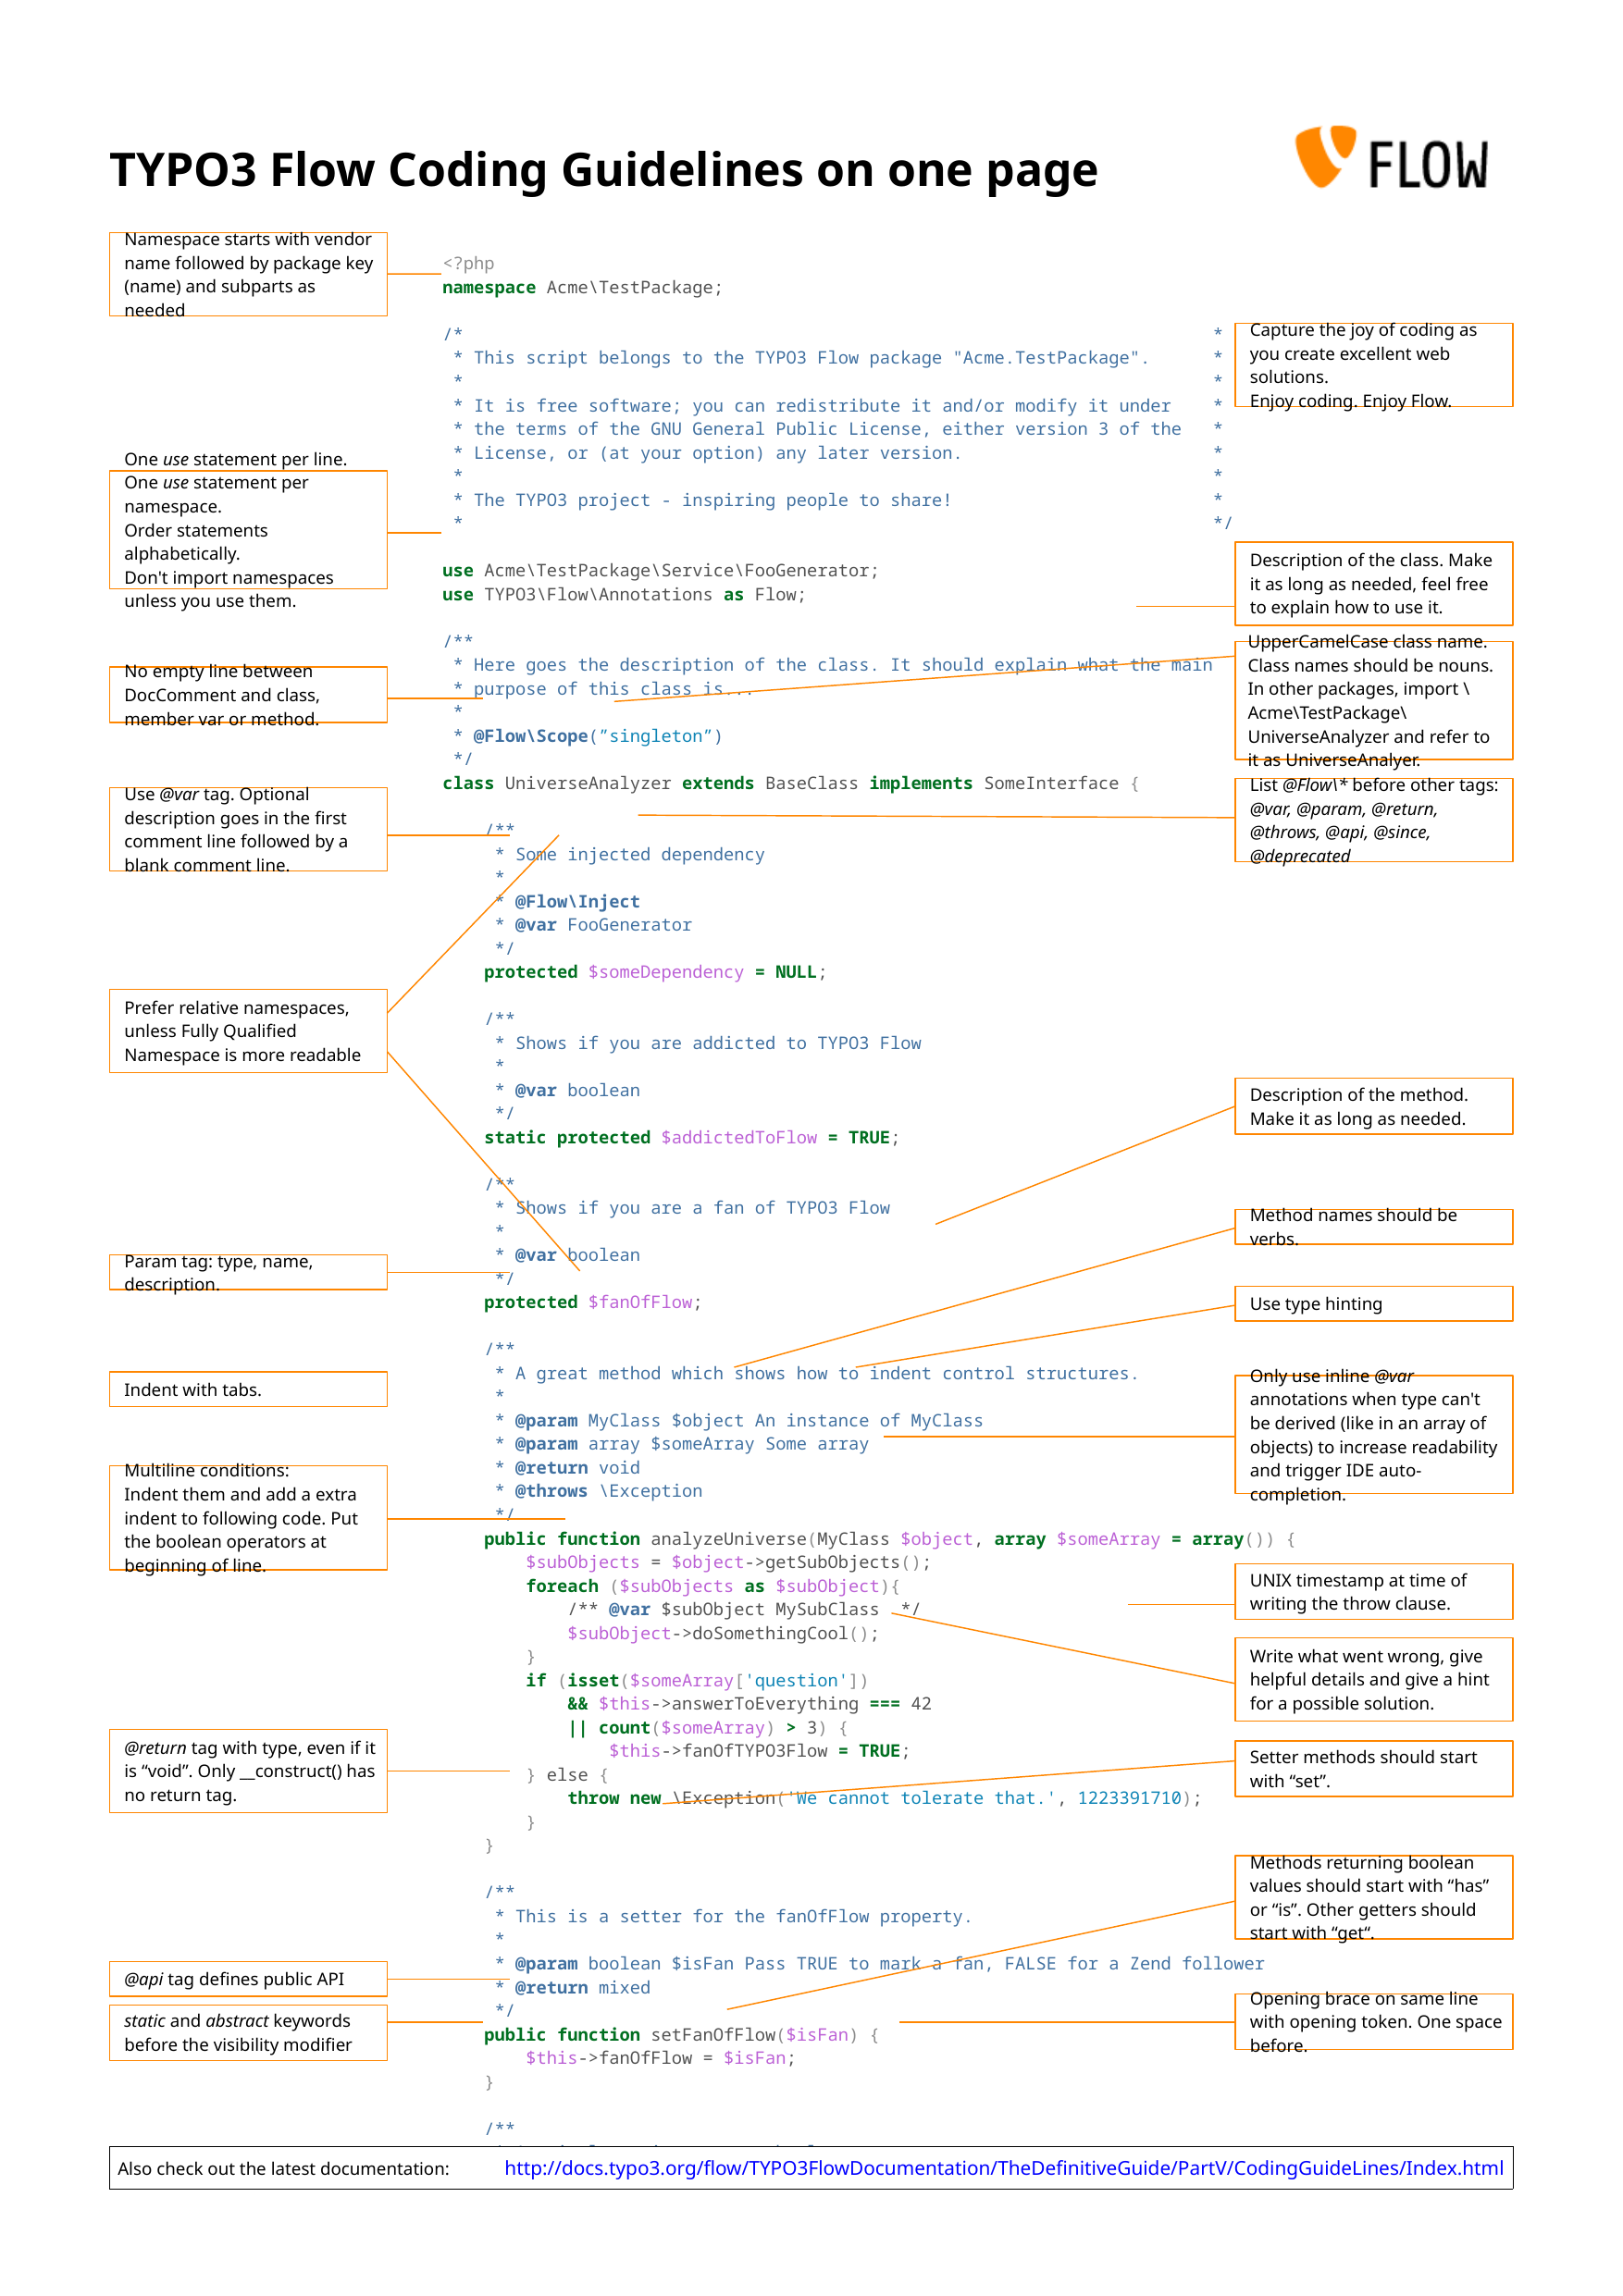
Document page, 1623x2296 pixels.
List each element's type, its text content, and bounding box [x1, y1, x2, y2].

text */ [1258, 1114, 1262, 1125]
text * @return void [442, 1455, 1234, 1479]
text */ [442, 1502, 1512, 1526]
text * @Flow\Inject [442, 889, 504, 912]
text * Here goes the description of the class. It should explain what the main [1236, 653, 1512, 676]
text * [442, 1385, 1234, 1408]
text * This is a setter for the fanOfFlow property. [1236, 1904, 1512, 1928]
text * [1360, 1928, 1512, 1938]
text } else { [1236, 1762, 1512, 1786]
text } else { [917, 1762, 1234, 1786]
text use Acme\TestPackage\Service\FooGenerator; [1236, 558, 1512, 582]
text $subObject->doSomethingCool(); [442, 1621, 1033, 1644]
text * Shows if you are a fan of TYPO3 Flow [953, 1196, 1512, 1219]
text throw new \Exception('We cannot tolerate that.', 1223391710); [442, 1786, 1512, 1809]
text * Some injected dependency [1236, 842, 1512, 861]
text * Here goes the description of the class. It should explain what the main [442, 653, 1234, 676]
text */ [1344, 1117, 1349, 1124]
text || count($someArray) > 3) { [442, 1715, 1512, 1738]
text $this->fanOfTYPO3Flow = TRUE; [442, 1738, 1512, 1762]
text * purpose of this class is... [442, 676, 938, 700]
text use Acme\TestPackage\Service\FooGenerator; [442, 558, 1234, 582]
text $subObjects = $object->getSubObjects(); [442, 1549, 1512, 1574]
text * @throws \Exception [1287, 1494, 1512, 1502]
text * @param array $someArray Some array [442, 1432, 1234, 1455]
text * @return mixed [442, 1975, 881, 1998]
text * The TYPO3 project - inspiring people to share! * [442, 488, 1512, 511]
text * Shows if you are a fan of TYPO3 Flow [1312, 1210, 1387, 1219]
text * @var boolean [1104, 1243, 1512, 1266]
text } [1049, 1644, 1234, 1668]
text /** [1011, 1172, 1512, 1196]
text if (isset($someArray['question']) [1236, 1668, 1512, 1691]
text use TYPO3\Flow\Annotations as Flow; [442, 582, 1234, 605]
text } [1236, 1644, 1512, 1668]
text && $this->answerToEverything === 42 [1236, 1691, 1512, 1715]
text */ [442, 1117, 450, 1125]
text * [1010, 1928, 1512, 1951]
text namespace Acme\TestPackage; [442, 275, 1512, 299]
text class UniverseAnalyzer extends BaseClass implements SomeInterface { [442, 771, 1512, 795]
text * */ [442, 511, 1512, 535]
text * [1260, 1928, 1282, 1938]
text * Some injected dependency [532, 842, 1282, 865]
text * * [1236, 369, 1512, 393]
text /** [442, 2117, 1512, 2140]
text } [442, 1809, 1512, 1833]
text */ [1252, 1115, 1257, 1125]
text */ [1432, 1117, 1438, 1125]
text */ [442, 1998, 1234, 2022]
text * Here goes the description of the class. It should explain what the main [983, 658, 1234, 676]
text * [1277, 1931, 1282, 1938]
text * [1236, 1928, 1259, 1938]
text * @var boolean [1236, 1079, 1512, 1102]
text } [442, 1833, 1512, 1857]
text protected $fanOfFlow; [1236, 1290, 1512, 1314]
text * the terms of the GNU General Public License, either version 3 of the * [442, 416, 1512, 440]
text */ [1454, 1117, 1459, 1125]
text */ [1252, 1998, 1260, 2004]
text * [442, 1928, 1102, 1951]
text /* * [442, 322, 1512, 346]
text * purpose of this class is... [653, 676, 1234, 700]
text /** [442, 1881, 1234, 1904]
text /** [495, 1172, 1063, 1196]
text */ [442, 747, 1512, 771]
text * A great method which shows how to indent control structures. [442, 1361, 1512, 1385]
text * As simple as it gets – a boolean getter. [442, 2140, 1512, 2146]
text * @param MyClass $object An instance of MyClass [1236, 1408, 1512, 1432]
text protected $fanOfFlow; [442, 1290, 1004, 1314]
text use TYPO3\Flow\Annotations as Flow; [1236, 582, 1512, 605]
text */ [442, 1266, 1091, 1290]
text [442, 912, 482, 936]
text * [537, 1219, 1234, 1243]
text * * [442, 369, 1234, 393]
text * @var boolean [558, 1243, 1174, 1266]
text /** [1236, 818, 1512, 842]
text [1017, 1266, 1512, 1290]
text * @var boolean [442, 1243, 574, 1266]
text } else { [442, 1762, 1196, 1786]
text * [1283, 1928, 1312, 1938]
text * purpose of this class is... [1236, 676, 1512, 700]
text * [1236, 1219, 1512, 1243]
text * @Flow\Scope(”singleton”) [1236, 723, 1512, 747]
text public function analyzeUniverse(MyClass $object, array $someArray = array()) { [442, 1526, 1512, 1549]
text * [1319, 1928, 1359, 1938]
text /** [442, 1172, 512, 1196]
text * License, or (at your option) any later version. * [442, 440, 1512, 463]
text Also check out the latest documentation: http://docs.typo3.org/flow/TYPO3FlowDocumentation/TheDefinitiveGuide/PartV/CodingGuideLines/Index.html [118, 2154, 1505, 2180]
text /** @var $subObject MySubClass */ [442, 1597, 1512, 1621]
text */ [442, 936, 1512, 959]
text */ [442, 1102, 1234, 1125]
text [906, 1338, 1512, 1361]
text public function setFanOfFlow($isFan) { [1236, 2022, 1512, 2045]
text */ [1365, 1117, 1369, 1124]
text */ [1419, 2017, 1428, 2022]
text * [1313, 1928, 1318, 1938]
text if (isset($someArray['question']) [442, 1668, 1234, 1691]
text /** [442, 1006, 1512, 1031]
text * Shows if you are a fan of TYPO3 Flow [516, 1196, 1002, 1219]
text * @param MyClass $object An instance of MyClass [442, 1408, 1234, 1432]
text * [442, 865, 528, 889]
text * @var FooGenerator [464, 912, 1512, 936]
text * [1319, 1931, 1323, 1938]
text * This script belongs to the TYPO3 Flow package "Acme.TestPackage". * [1236, 346, 1512, 369]
text * This script belongs to the TYPO3 Flow package "Acme.TestPackage". * [442, 346, 1234, 369]
text foreach ($subObjects as $subObject){ [1236, 1574, 1512, 1597]
text [1132, 1125, 1512, 1149]
text if (isset($someArray['question']) [1167, 1668, 1234, 1682]
text * * [442, 463, 1512, 488]
text protected $fanOfFlow; [934, 1290, 1234, 1314]
text <?php [442, 252, 1512, 275]
picture [1279, 106, 1513, 207]
text * @param boolean $isFan Pass TRUE to mark a fan, FALSE for a Zend follower [897, 1951, 1512, 1975]
text * Shows if you are a fan of TYPO3 Flow [1440, 1210, 1512, 1219]
text * It is free software; you can redistribute it and/or modify it under * [442, 393, 1512, 416]
text * @Flow\Inject [487, 889, 1512, 912]
text /** [442, 1338, 835, 1361]
text * [1340, 1931, 1344, 1938]
text */ [1354, 1117, 1358, 1125]
text * @throws \Exception [442, 1479, 1286, 1502]
text [509, 865, 1512, 889]
text */ [1403, 1117, 1407, 1125]
text * @throws \Exception [1236, 1479, 1512, 1493]
text * This is a setter for the fanOfFlow property. [1118, 1904, 1234, 1928]
text && $this->answerToEverything === 42 [442, 1691, 1234, 1715]
text } [442, 2069, 1512, 2092]
text * [442, 1219, 553, 1243]
text public function setFanOfFlow($isFan) { [442, 2022, 1234, 2045]
text * @param boolean $isFan Pass TRUE to mark a fan, FALSE for a Zend follower [442, 1951, 994, 1975]
text * @param array $someArray Some array [1236, 1432, 1512, 1455]
text /** [442, 818, 1234, 842]
text * [442, 700, 1234, 723]
text * [1186, 1229, 1234, 1243]
text */ [1236, 1102, 1512, 1125]
text * @return void [1236, 1455, 1512, 1479]
text * Shows if you are a fan of TYPO3 Flow [442, 1196, 532, 1219]
text [936, 1621, 1512, 1644]
text [788, 1975, 1512, 1998]
text foreach ($subObjects as $subObject){ [442, 1574, 1234, 1597]
text * Some injected dependency [442, 842, 551, 865]
text */ [1236, 1998, 1512, 2022]
text static protected $addictedToFlow = TRUE; [453, 1125, 1183, 1149]
text } [442, 1644, 1150, 1668]
text * [1236, 700, 1512, 723]
text /** [442, 629, 1512, 653]
text * Shows if you are addicted to TYPO3 Flow [442, 1031, 1512, 1054]
text * @var boolean [442, 1078, 1234, 1102]
text $this->fanOfFlow = $isFan; [442, 2045, 1512, 2069]
text * [1236, 1385, 1512, 1408]
text * This is a setter for the fanOfFlow property. [442, 1904, 1215, 1928]
text [764, 1338, 1027, 1361]
text /** [1236, 1881, 1512, 1904]
text * @Flow\Scope(”singleton”) [442, 723, 1234, 747]
subtitle TYPO3 Flow Coding Guidelines on one page [109, 137, 1279, 200]
text */ [1193, 1108, 1234, 1125]
text * [442, 1054, 1512, 1078]
text protected $someDependency = NULL; [442, 959, 1512, 983]
